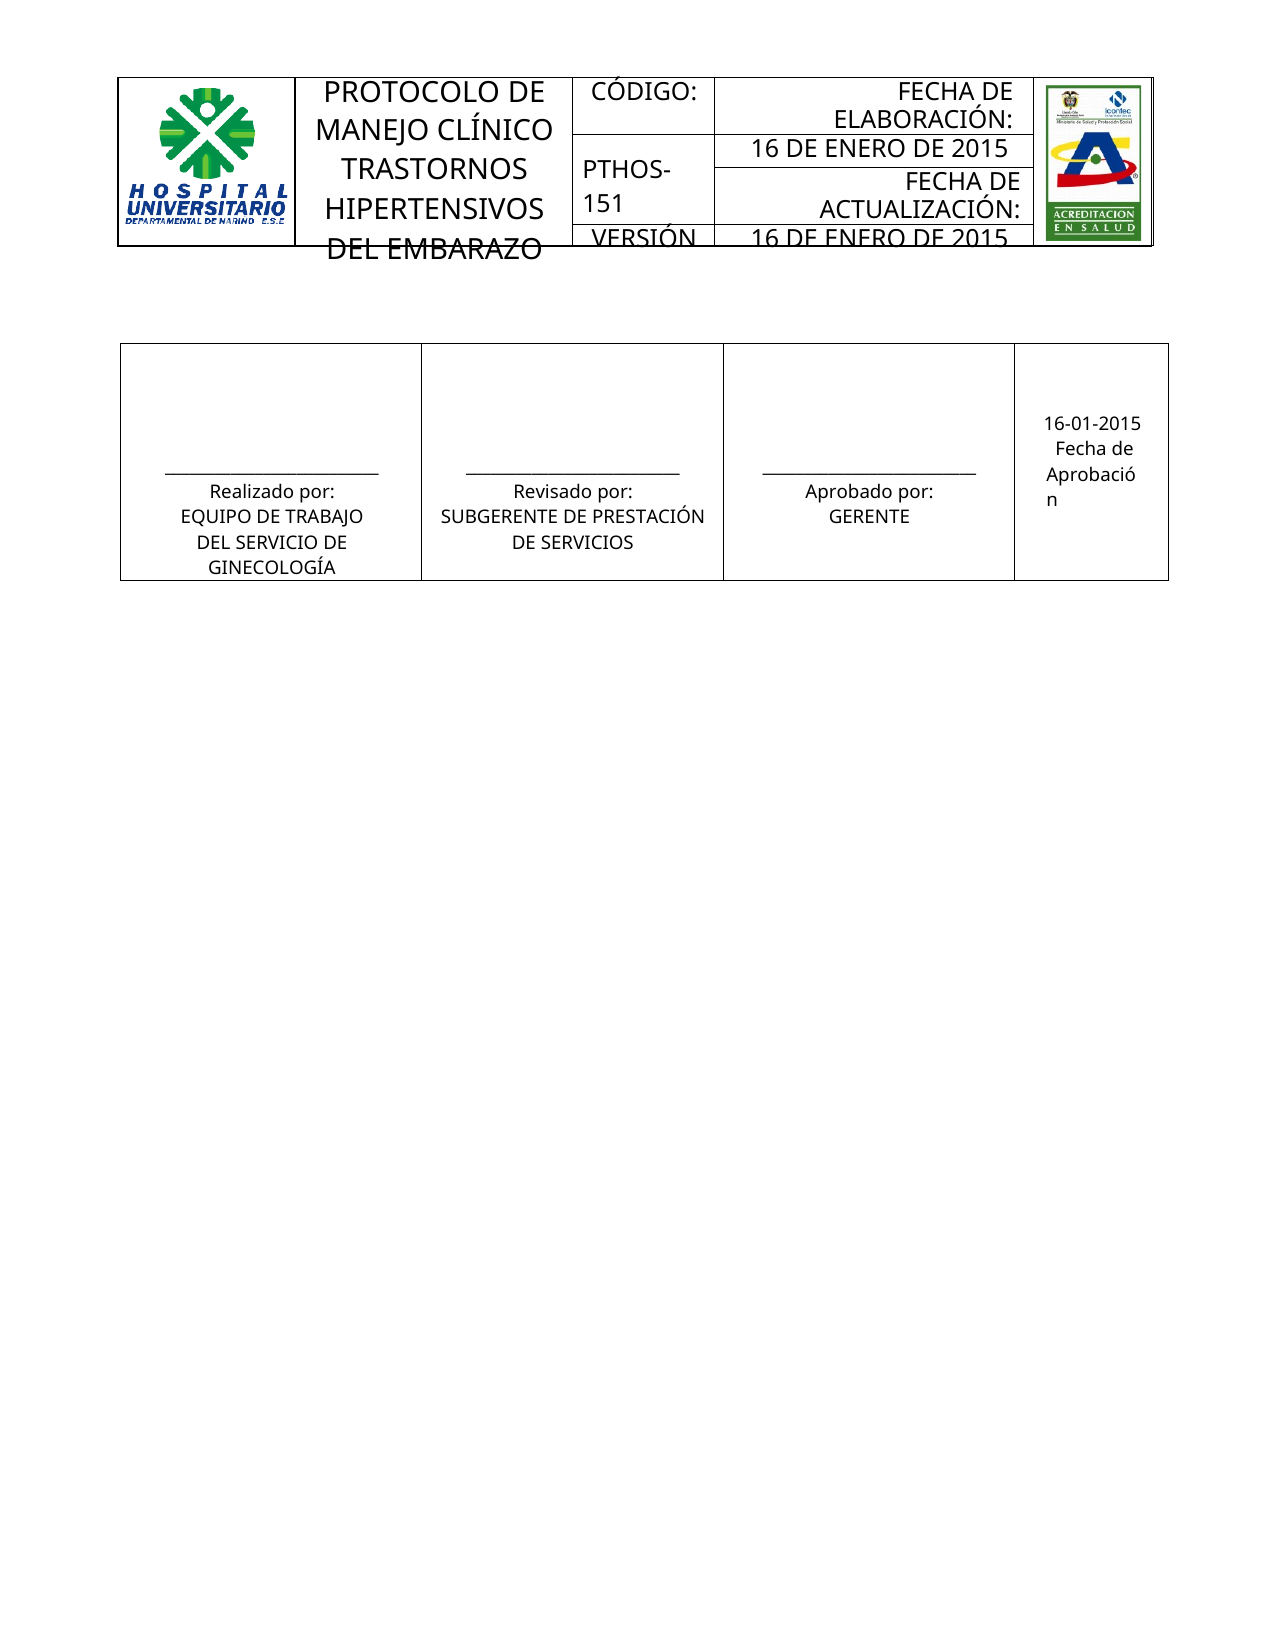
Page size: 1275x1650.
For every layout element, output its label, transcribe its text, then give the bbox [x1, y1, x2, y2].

table_header 16-01-2015 Fecha de Aprobación [1015, 344, 1168, 580]
picture [1045, 85, 1142, 241]
table_header __________________________ Realizado por: EQUIPO DE TRABAJO DEL SERVICIO DE GINECOLOGÍA [121, 344, 421, 580]
picture [125, 88, 288, 224]
table_header __________________________ Revisado por: SUBGERENTE DE PRESTACIÓN DE SERVICIOS [422, 344, 723, 580]
table_header __________________________ Aprobado por: GERENTE [724, 344, 1014, 580]
